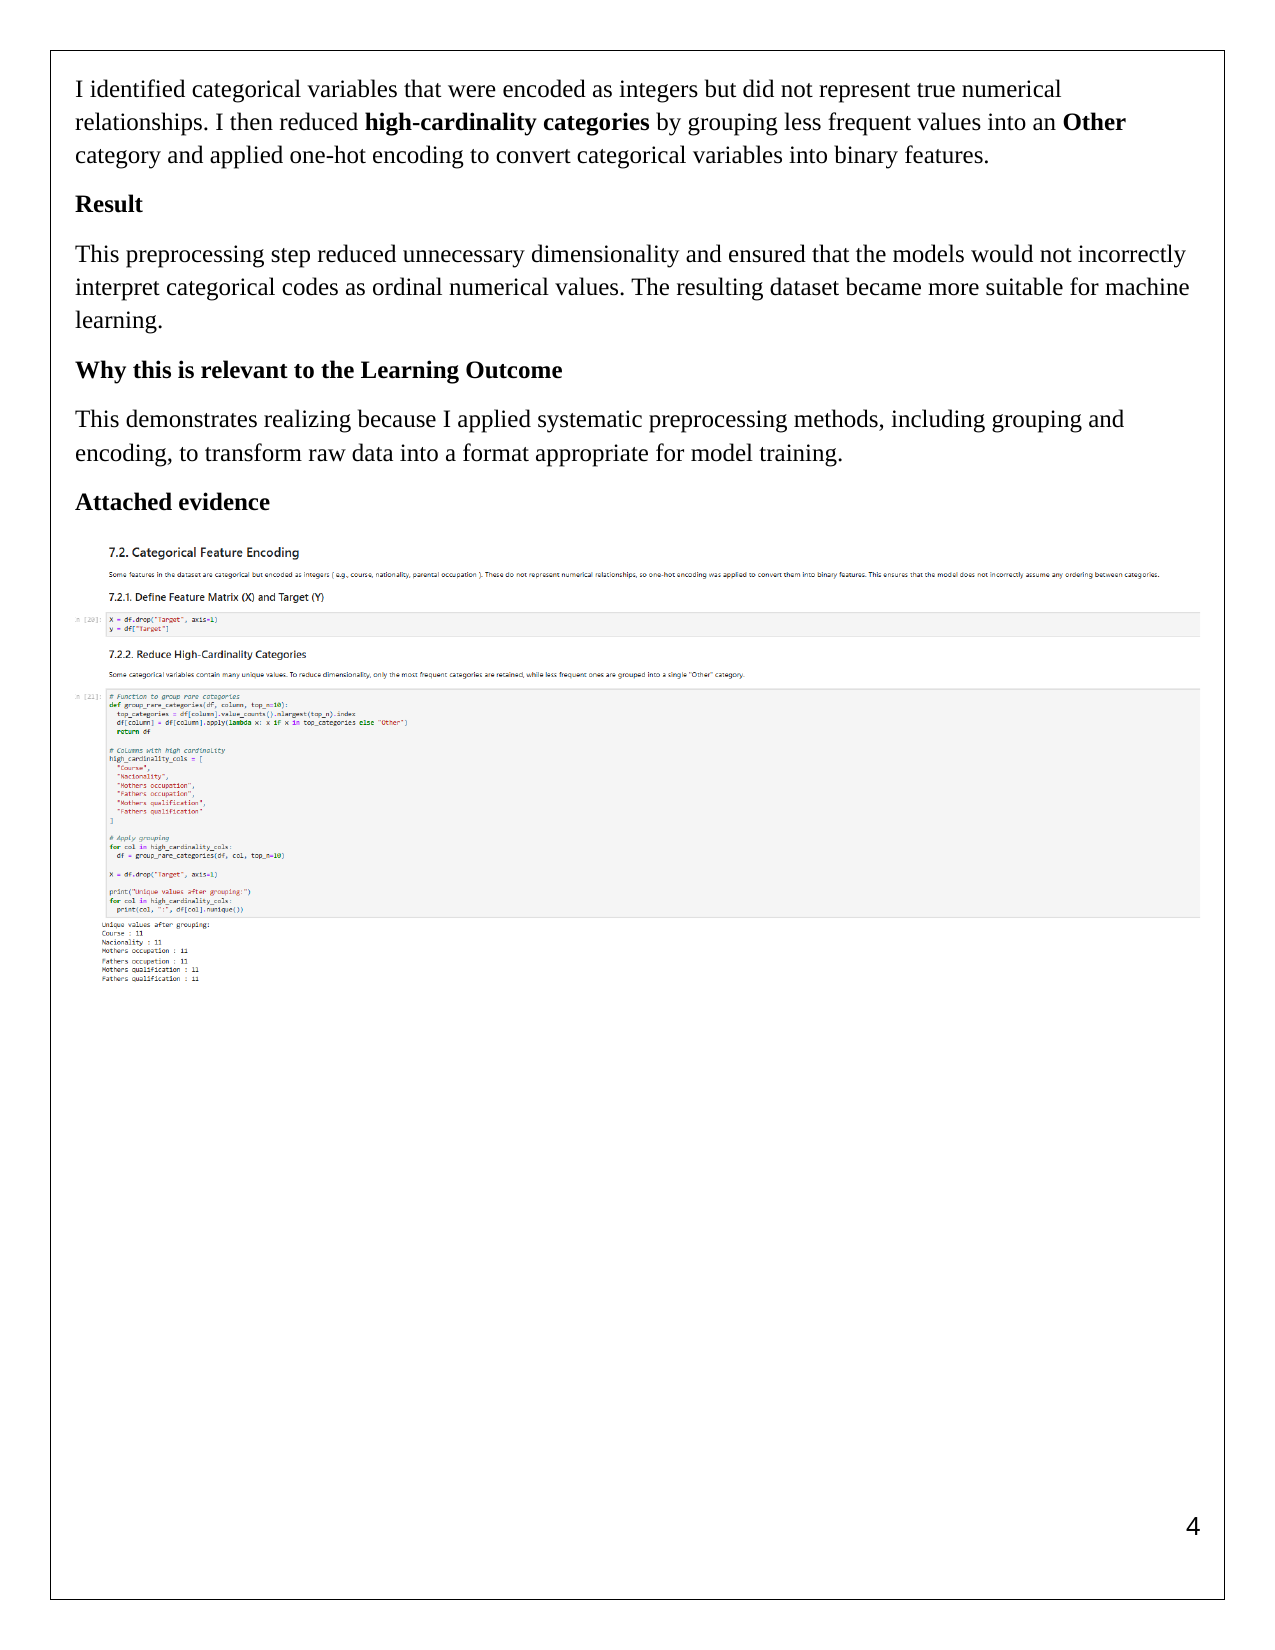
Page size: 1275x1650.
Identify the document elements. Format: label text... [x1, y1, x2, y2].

text Attached evidence [75, 487, 1200, 516]
text This demonstrates realizing because I applied systematic preprocessing methods, including grouping and encoding, to transform raw data into a format appropriate for model training. [75, 404, 1200, 466]
text I identified categorical variables that were encoded as integers but did not represent true numerical relationships. I then reduced high-cardinality categories by grouping less frequent values into an Other category and applied one-hot encoding to convert categorical variables into binary features. [75, 74, 1200, 168]
text This preprocessing step reduced unnecessary dimensionality and ensured that the models would not incorrectly interpret categorical codes as ordinal numerical values. The resulting dataset became more suitable for machine learning. [75, 239, 1200, 334]
text Result [75, 189, 1200, 218]
text Why this is relevant to the Learning Outcome [75, 355, 1200, 384]
